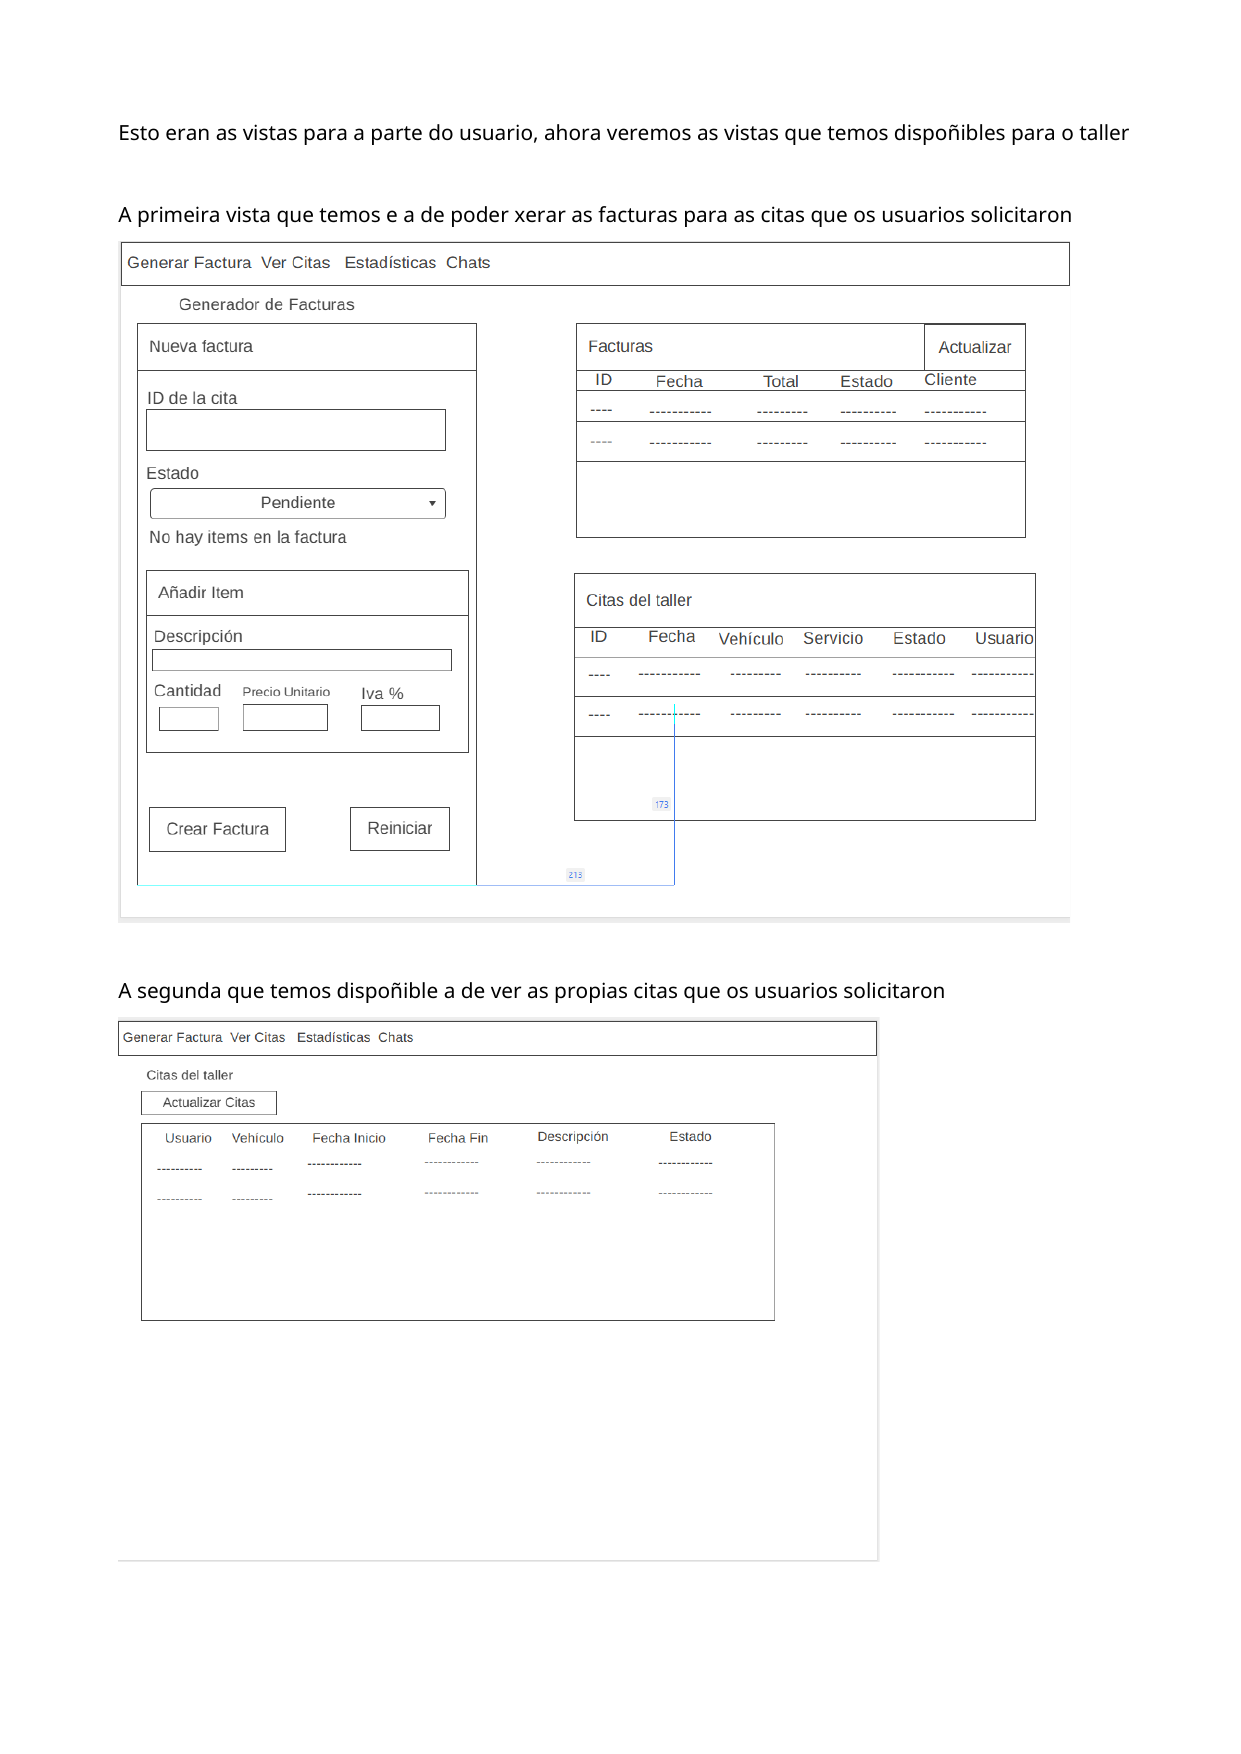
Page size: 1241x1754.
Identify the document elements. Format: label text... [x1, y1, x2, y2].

picture [118, 1017, 880, 1562]
text A segunda que temos dispoñible a de ver as propias citas que os usuarios solicitaron [118, 976, 1152, 1005]
text A primeira vista que temos e a de poder xerar as facturas para as citas que os usuarios solicitaron [118, 200, 1152, 228]
text Esto eran as vistas para a parte do usuario, ahora veremos as vistas que temos dispoñibles para o taller [118, 118, 1152, 147]
picture [118, 241, 1071, 923]
